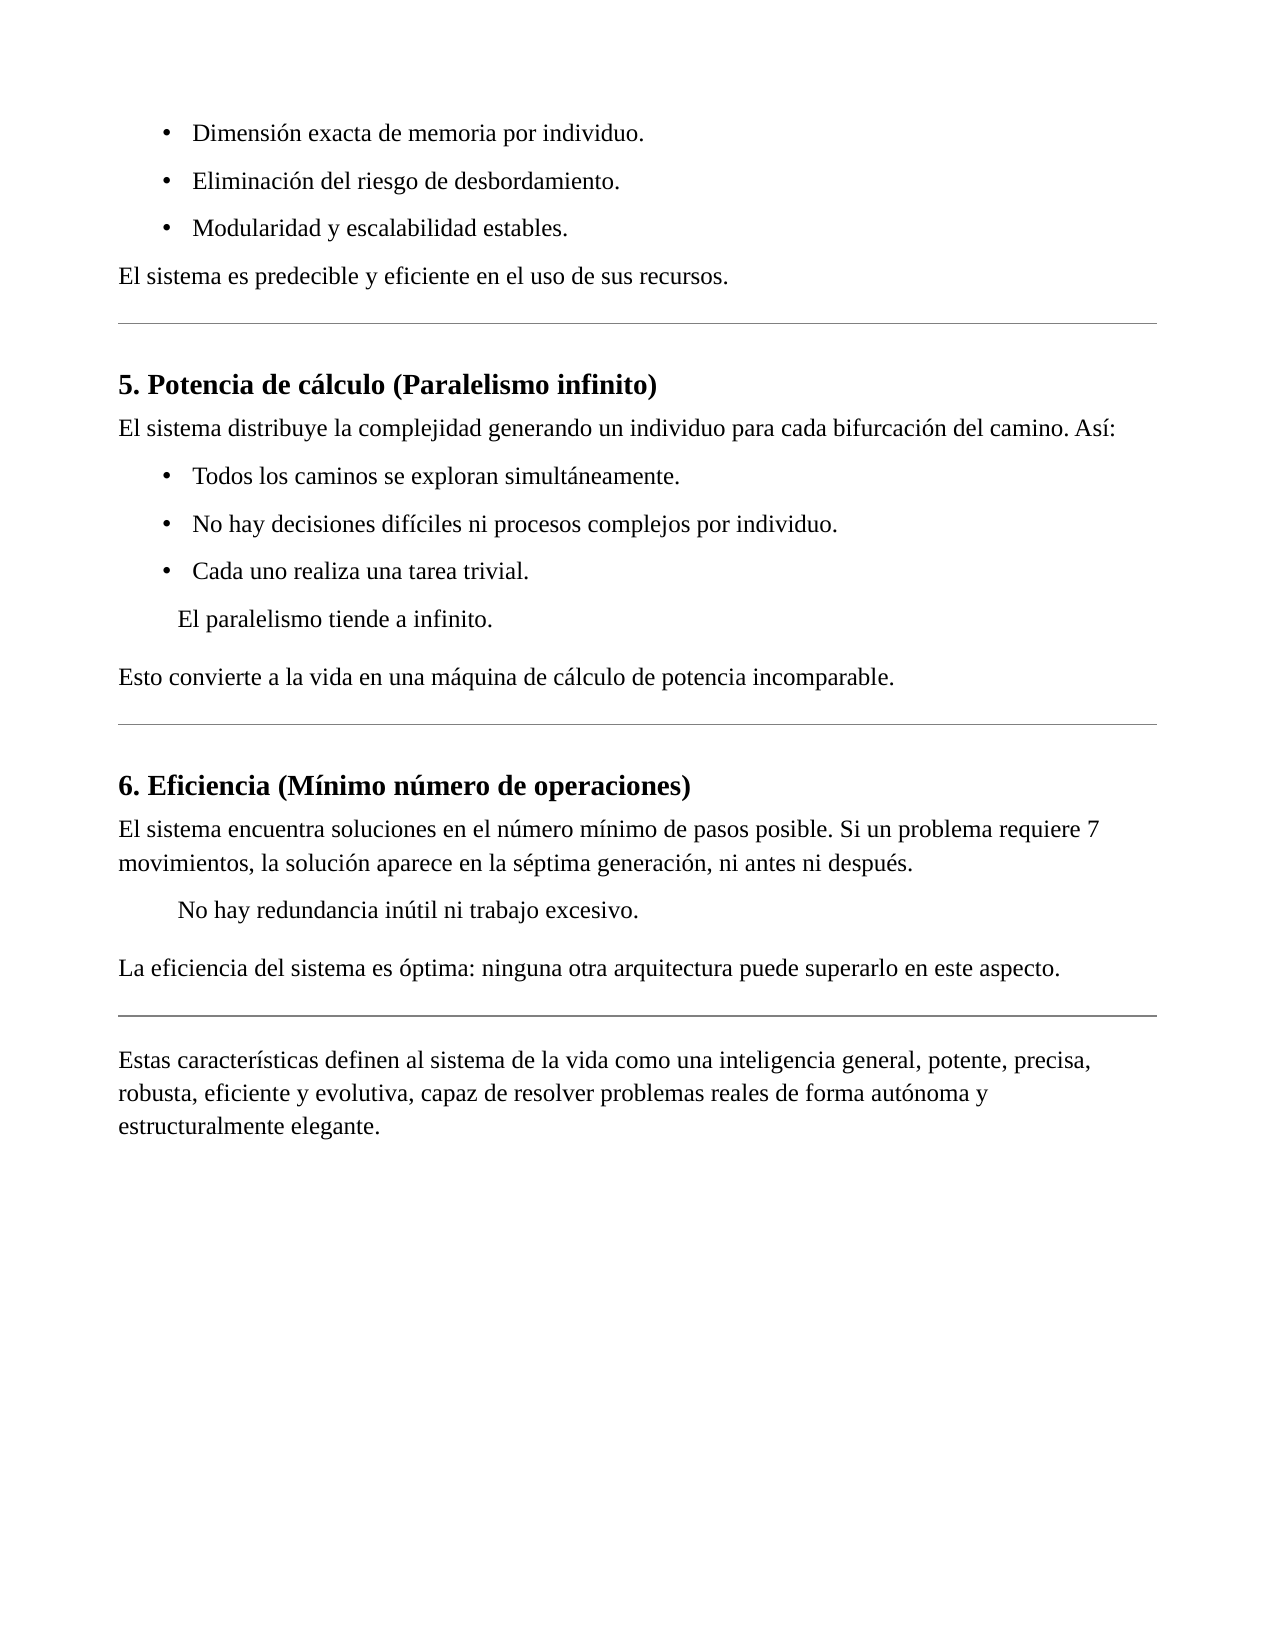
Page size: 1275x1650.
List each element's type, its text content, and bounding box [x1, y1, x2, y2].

list Dimensión exacta de memoria por individuo. [162, 118, 1157, 147]
list Todos los caminos se exploran simultáneamente. [162, 461, 1157, 490]
text Esto convierte a la vida en una máquina de cálculo de potencia incomparable. [118, 662, 1157, 691]
list No hay decisiones difíciles ni procesos complejos por individuo. [162, 509, 1157, 537]
text El sistema encuentra soluciones en el número mínimo de pasos posible. Si un problema requiere 7 movimientos, la solución aparece en la séptima generación, ni antes ni después. [118, 814, 1157, 876]
list Cada uno realiza una tarea trivial. [162, 556, 1157, 585]
subtitle 6. Eficiencia (Mínimo número de operaciones) [118, 768, 1157, 802]
text Estas características definen al sistema de la vida como una inteligencia general, potente, precisa, robusta, eficiente y evolutiva, capaz de resolver problemas reales de forma autónoma y estructuralmente elegante. [118, 1045, 1157, 1140]
text El paralelismo tiende a infinito. [177, 604, 1098, 633]
text No hay redundancia inútil ni trabajo excesivo. [177, 895, 1098, 924]
text El sistema es predecible y eficiente en el uso de sus recursos. [118, 261, 1157, 290]
text El sistema distribuye la complejidad generando un individuo para cada bifurcación del camino. Así: [118, 413, 1157, 442]
text La eficiencia del sistema es óptima: ninguna otra arquitectura puede superarlo en este aspecto. [118, 953, 1157, 982]
list Eliminación del riesgo de desbordamiento. [162, 166, 1157, 194]
subtitle 5. Potencia de cálculo (Paralelismo infinito) [118, 367, 1157, 401]
list Modularidad y escalabilidad estables. [162, 213, 1157, 242]
